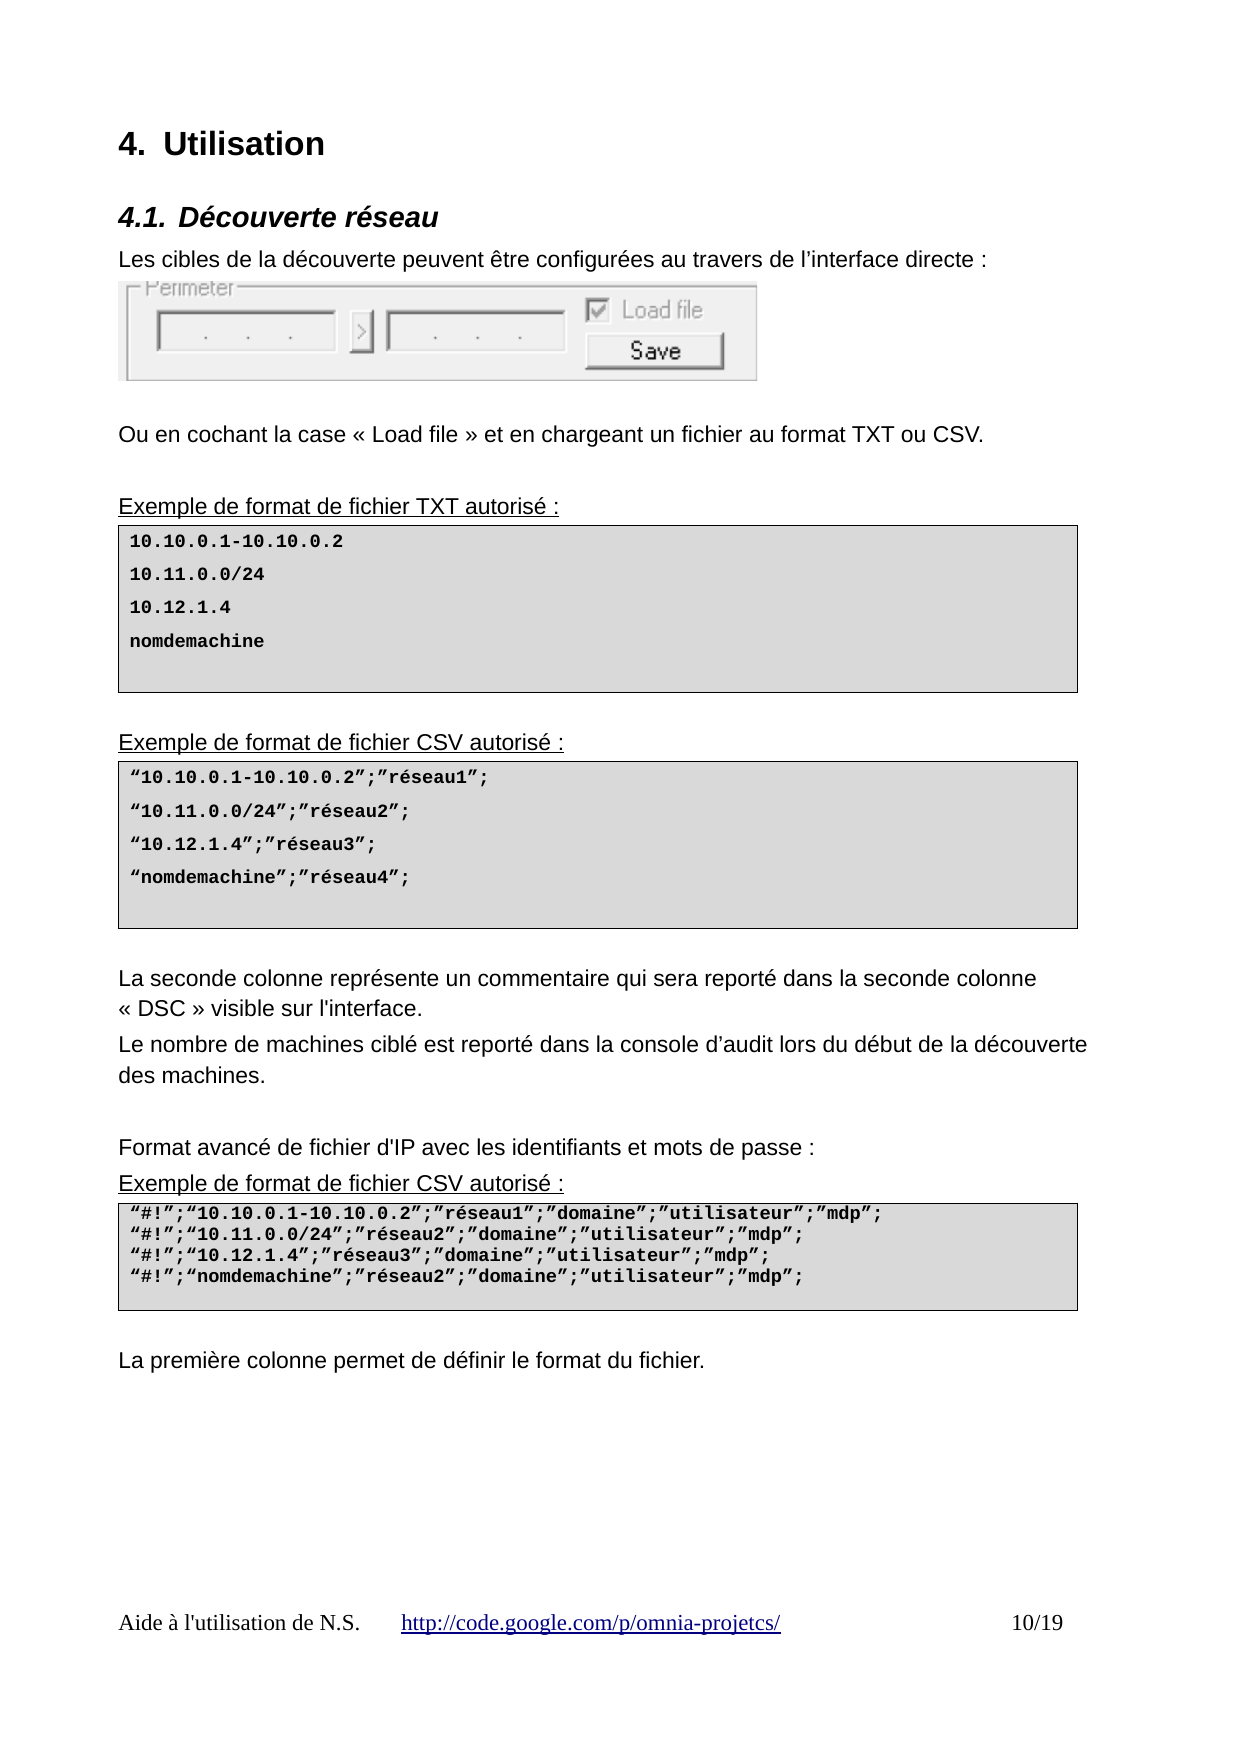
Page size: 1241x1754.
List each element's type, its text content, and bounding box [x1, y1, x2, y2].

subtitle Découverte réseau [118, 199, 1122, 233]
text Format avancé de fichier d'IP avec les identifiants et mots de passe : [118, 1134, 1122, 1160]
text Exemple de format de fichier CSV autorisé : [118, 729, 1122, 755]
text Exemple de format de fichier TXT autorisé : [118, 493, 1122, 519]
table_header “#!”;“10.10.0.1-10.10.0.2”;”réseau1”;”domaine”;”utilisateur”;”mdp”; “#!”;“10.11.0.0/24”;”réseau2”;”domaine”;”utilisateur”;”mdp”; “#!”;“10.12.1.4”;”réseau3”;”domaine”;”utilisateur”;”mdp”; “#!”;“nomdemachine”;”réseau2”;”domaine”;”utilisateur”;”mdp”; [119, 1204, 1077, 1310]
table_header 10.10.0.1-10.10.0.2 10.11.0.0/24 10.12.1.4 nomdemachine [119, 526, 1077, 692]
text Les cibles de la découverte peuvent être configurées au travers de l’interface directe : [118, 246, 1122, 272]
text La première colonne permet de définir le format du fichier. [118, 1347, 1122, 1373]
text Ou en cochant la case « Load file » et en chargeant un fichier au format TXT ou CSV. [118, 421, 1122, 447]
text Exemple de format de fichier CSV autorisé : [118, 1170, 1122, 1196]
text Le nombre de machines ciblé est reporté dans la console d’audit lors du début de la découverte des machines. [118, 1031, 1122, 1088]
table_header “10.10.0.1-10.10.0.2”;”réseau1”; “10.11.0.0/24”;”réseau2”; “10.12.1.4”;”réseau3”; “nomdemachine”;”réseau4”; [119, 762, 1077, 928]
subtitle Utilisation [118, 123, 1122, 162]
text La seconde colonne représente un commentaire qui sera reporté dans la seconde colonne « DSC » visible sur l'interface. [118, 965, 1122, 1022]
picture [118, 281, 758, 381]
